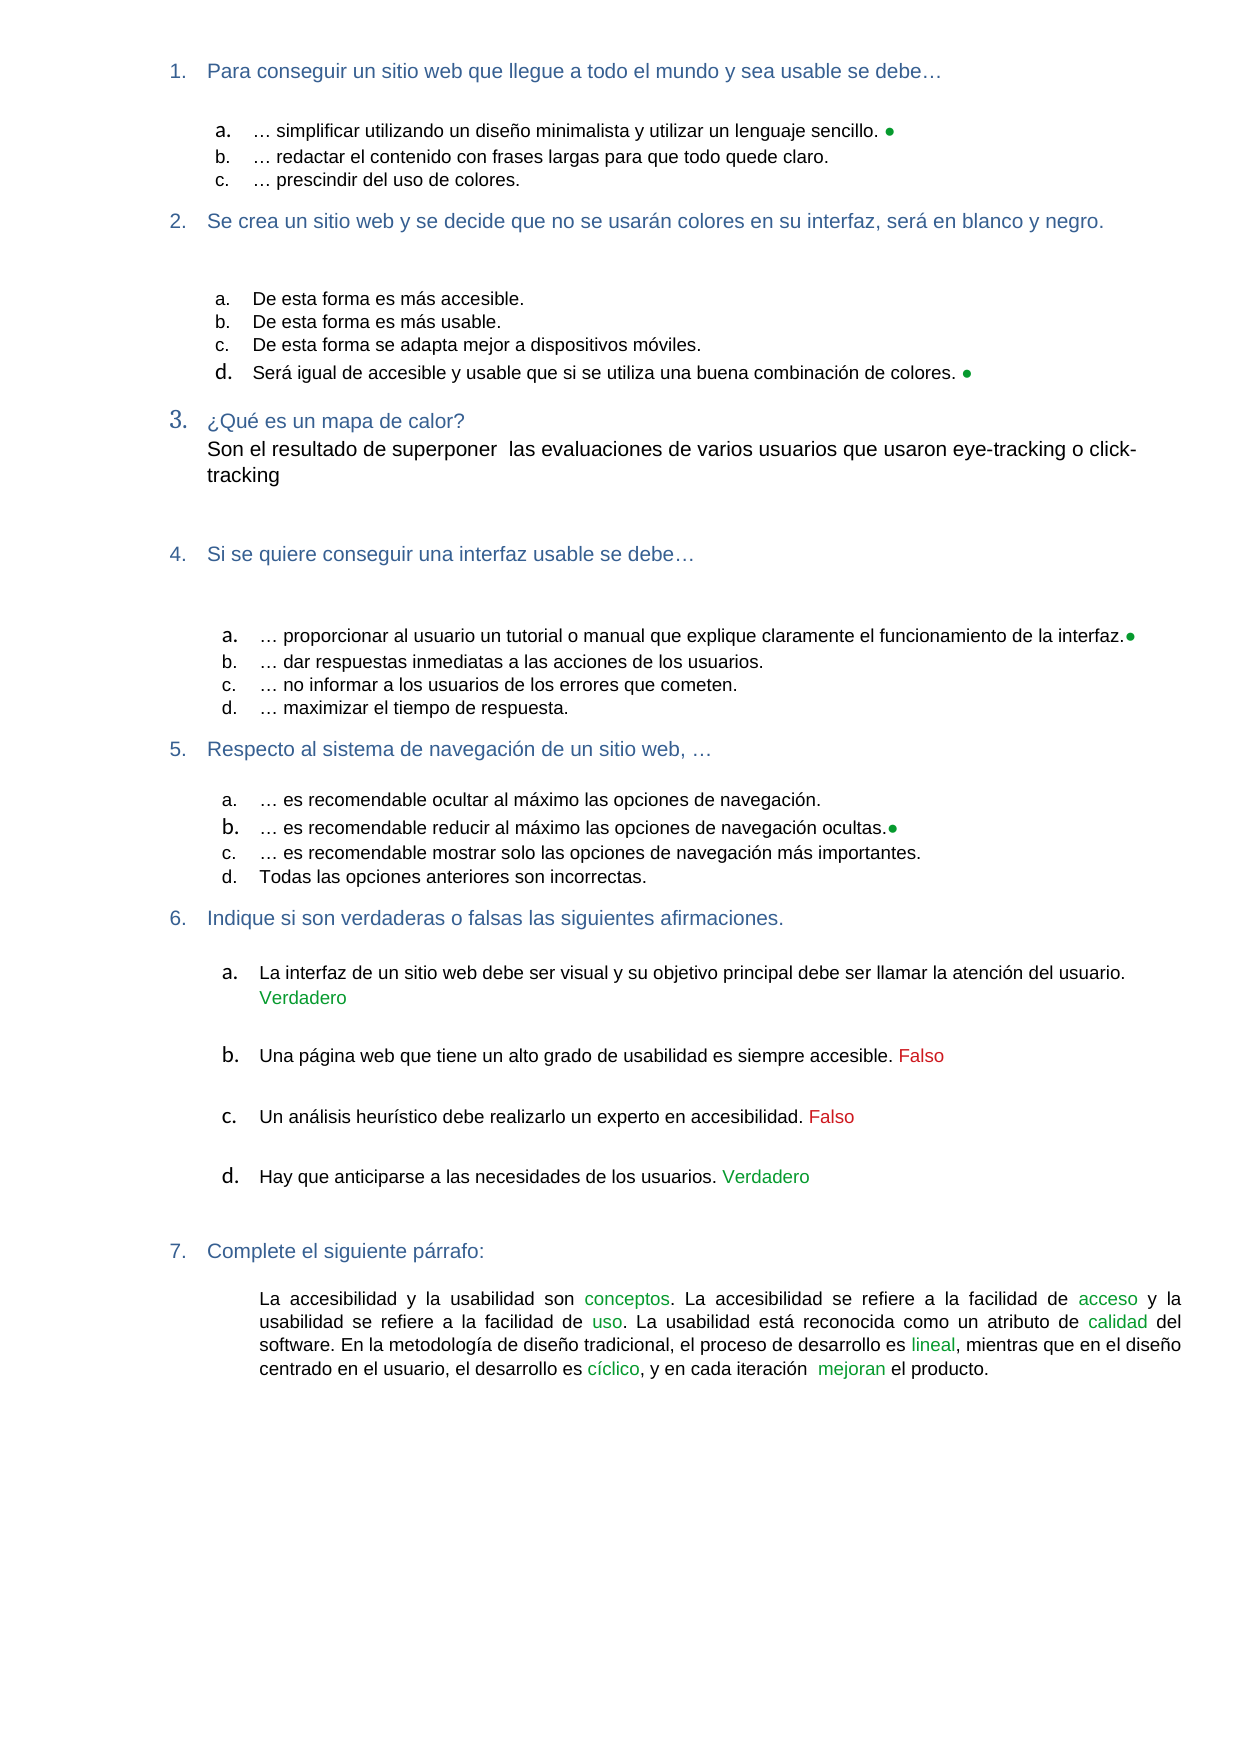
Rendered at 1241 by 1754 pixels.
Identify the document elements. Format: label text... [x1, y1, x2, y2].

subtitle Se crea un sitio web y se decide que no se usarán colores en su interfaz, será en blanco y negro. [169, 208, 1181, 232]
list De esta forma es más accesible. [215, 287, 1181, 309]
subtitle Si se quiere conseguir una interfaz usable se debe… [169, 542, 1181, 566]
list Hay que anticiparse a las necesidades de los usuarios. Verdadero [222, 1161, 1181, 1220]
list … maximizar el tiempo de respuesta. [222, 697, 1181, 719]
list Será igual de accesible y usable que si se utiliza una buena combinación de colores. ● [215, 357, 1181, 385]
subtitle Para conseguir un sitio web que llegue a todo el mundo y sea usable se debe… [169, 59, 1181, 83]
list … prescindir del uso de colores. [215, 169, 1181, 190]
subtitle Indique si son verdaderas o falsas las siguientes afirmaciones. [169, 905, 1181, 955]
subtitle ¿Qué es un mapa de calor? Son el resultado de superponer las evaluaciones de varios usuarios que usaron eye-tracking o click-tracking [169, 404, 1181, 487]
list … simplificar utilizando un diseño minimalista y utilizar un lenguaje sencillo. ● [215, 115, 1181, 143]
list Una página web que tiene un alto grado de usabilidad es siempre accesible. Falso [222, 1041, 1181, 1099]
list … es recomendable mostrar solo las opciones de navegación más importantes. [222, 842, 1181, 864]
list De esta forma es más usable. [215, 311, 1181, 332]
list … proporcionar al usuario un tutorial o manual que explique claramente el funcionamiento de la interfaz.● [222, 621, 1181, 648]
list La accesibilidad y la usabilidad son conceptos. La accesibilidad se refiere a la facilidad de acceso y la usabilidad se refiere a la facilidad de uso. La usabilidad está reconocida como un atributo de calidad del software. En la metodología de diseño tradicional, el proceso de desarrollo es lineal, mientras que en el diseño centrado en el usuario, el desarrollo es cíclico, y en cada iteración mejoran el producto. [259, 1264, 1181, 1379]
list … no informar a los usuarios de los errores que cometen. [222, 674, 1181, 696]
list La interfaz de un sitio web debe ser visual y su objetivo principal debe ser llamar la atención del usuario. Verdadero [222, 957, 1181, 1038]
subtitle Complete el siguiente párrafo: [169, 1238, 1181, 1262]
list … redactar el contenido con frases largas para que todo quede claro. [215, 145, 1181, 167]
list … es recomendable ocultar al máximo las opciones de navegación. [222, 789, 1181, 810]
list Todas las opciones anteriores son incorrectas. [222, 865, 1181, 887]
list De esta forma se adapta mejor a dispositivos móviles. [215, 334, 1181, 355]
list … es recomendable reducir al máximo las opciones de navegación ocultas.● [222, 812, 1181, 840]
list … dar respuestas inmediatas a las acciones de los usuarios. [222, 651, 1181, 672]
subtitle Respecto al sistema de navegación de un sitio web, … [169, 737, 1181, 787]
list Un análisis heurístico debe realizarlo un experto en accesibilidad. Falso [222, 1101, 1181, 1159]
